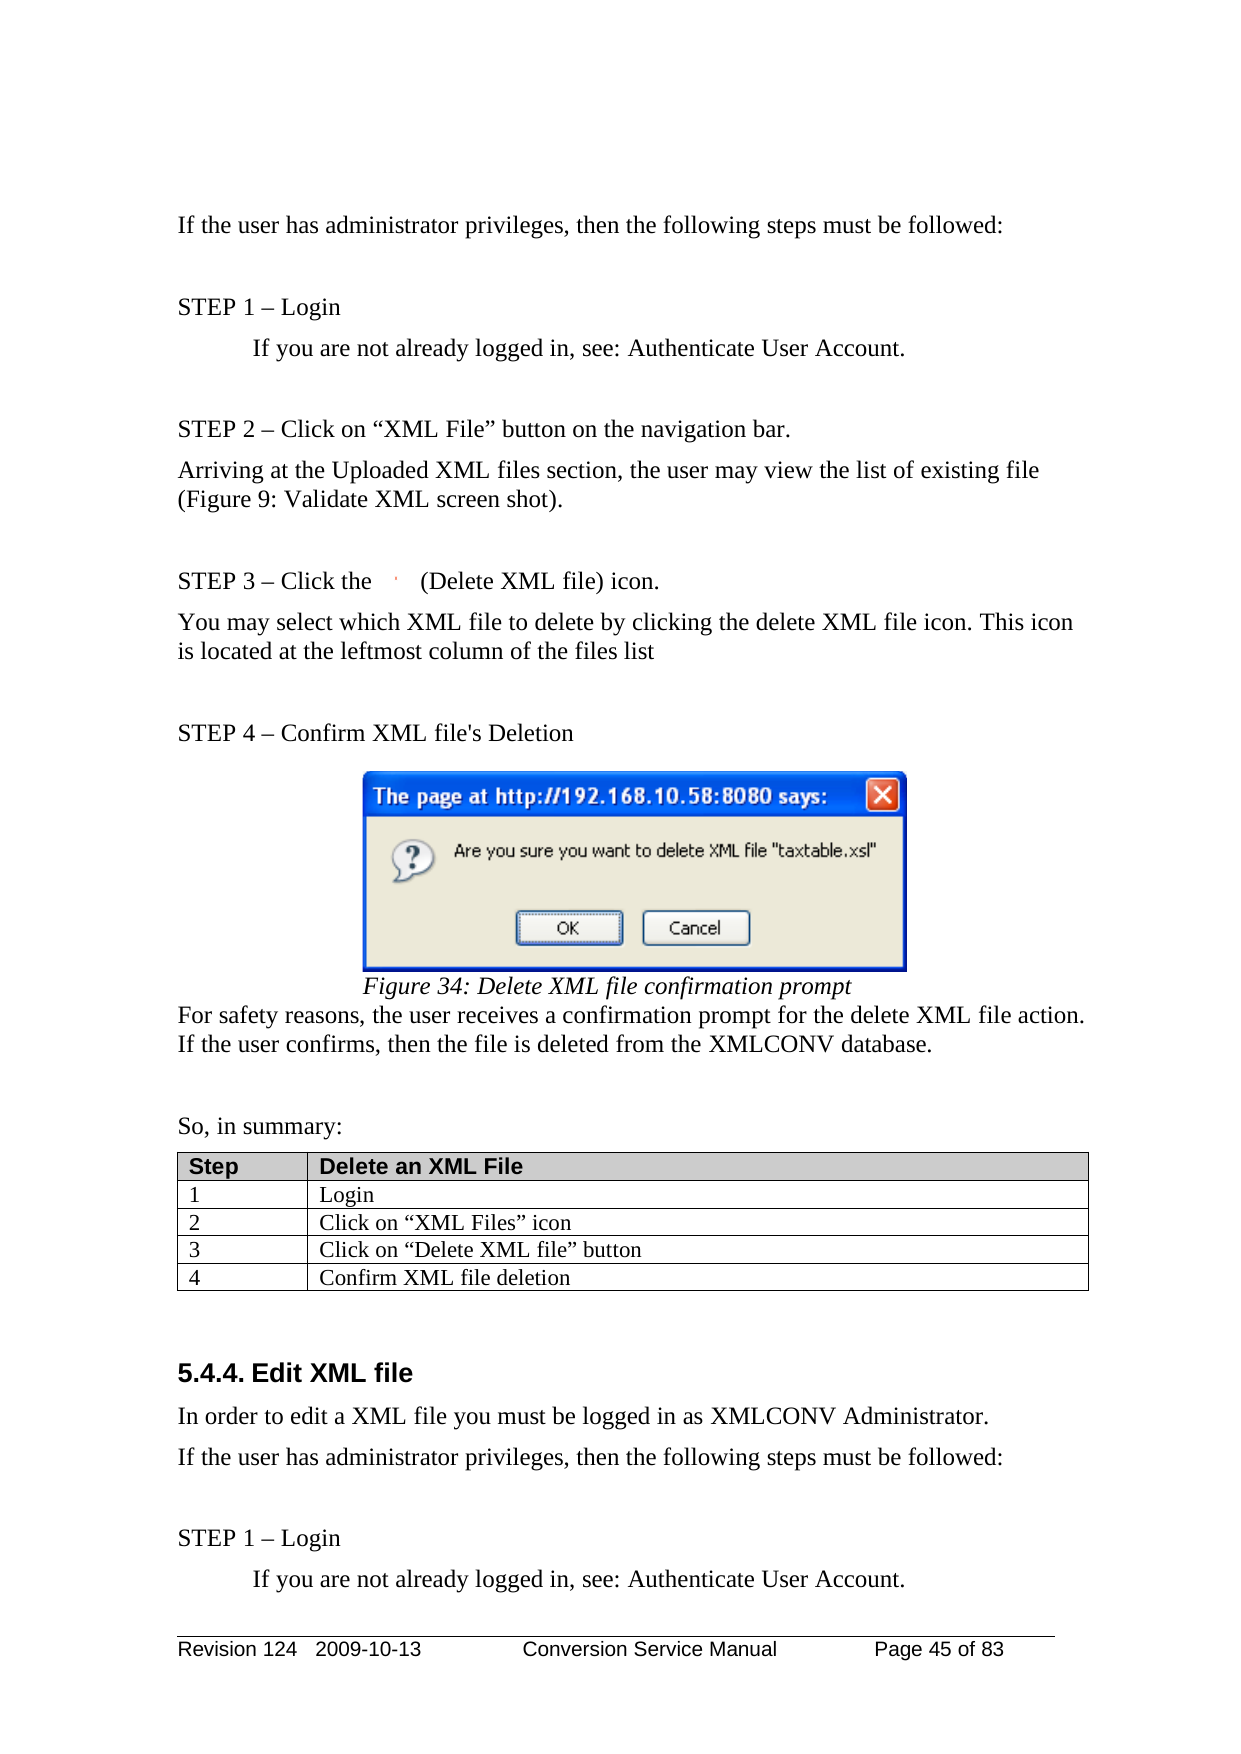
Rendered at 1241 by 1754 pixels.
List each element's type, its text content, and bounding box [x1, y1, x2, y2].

text You may select which XML file to delete by clicking the delete XML file icon. This icon is located at the leftmost column of the files list [177, 607, 1092, 665]
text STEP 4 – Confirm XML file's Deletion [177, 717, 1092, 747]
table_cell 3 [178, 1236, 307, 1263]
table_header Delete an XML File [308, 1153, 1088, 1180]
text Figure 34: Delete XML file confirmation prompt [363, 972, 907, 1000]
text STEP 1 – Login [177, 1523, 1092, 1552]
text Arriving at the Uploaded XML files section, the user may view the list of existing file (Figure 9: Validate XML screen shot). [177, 455, 1092, 513]
subtitle Edit XML file [177, 1357, 1092, 1388]
table_cell Click on “XML Files” icon [308, 1209, 1088, 1235]
table_cell 1 [178, 1181, 307, 1207]
text In order to edit a XML file you must be logged in as XMLCONV Administrator. [177, 1401, 1092, 1430]
table_cell Click on “Delete XML file” button [308, 1236, 1088, 1263]
table_cell 4 [178, 1264, 307, 1290]
text STEP 2 – Click on “XML File” button on the navigation bar. [177, 414, 1092, 443]
text If you are not already logged in, see: Authenticate User Account. [177, 333, 1092, 362]
table_header Step [178, 1153, 307, 1180]
text If the user has administrator privileges, then the following steps must be followed: [177, 210, 1092, 239]
table_cell 2 [178, 1209, 307, 1235]
text For safety reasons, the user receives a confirmation prompt for the delete XML file action. If the user confirms, then the file is deleted from the XMLCONV database. [177, 758, 1092, 1058]
text If the user has administrator privileges, then the following steps must be followed: [177, 1441, 1092, 1471]
text If you are not already logged in, see: Authenticate User Account. [177, 1564, 1092, 1593]
text STEP 3 – Click the (Delete XML file) icon. [177, 566, 1092, 595]
text STEP 1 – Login [177, 292, 1092, 321]
table_cell Login [308, 1181, 1088, 1207]
table_cell Confirm XML file deletion [308, 1264, 1088, 1290]
text So, in summary: [177, 1111, 1092, 1140]
